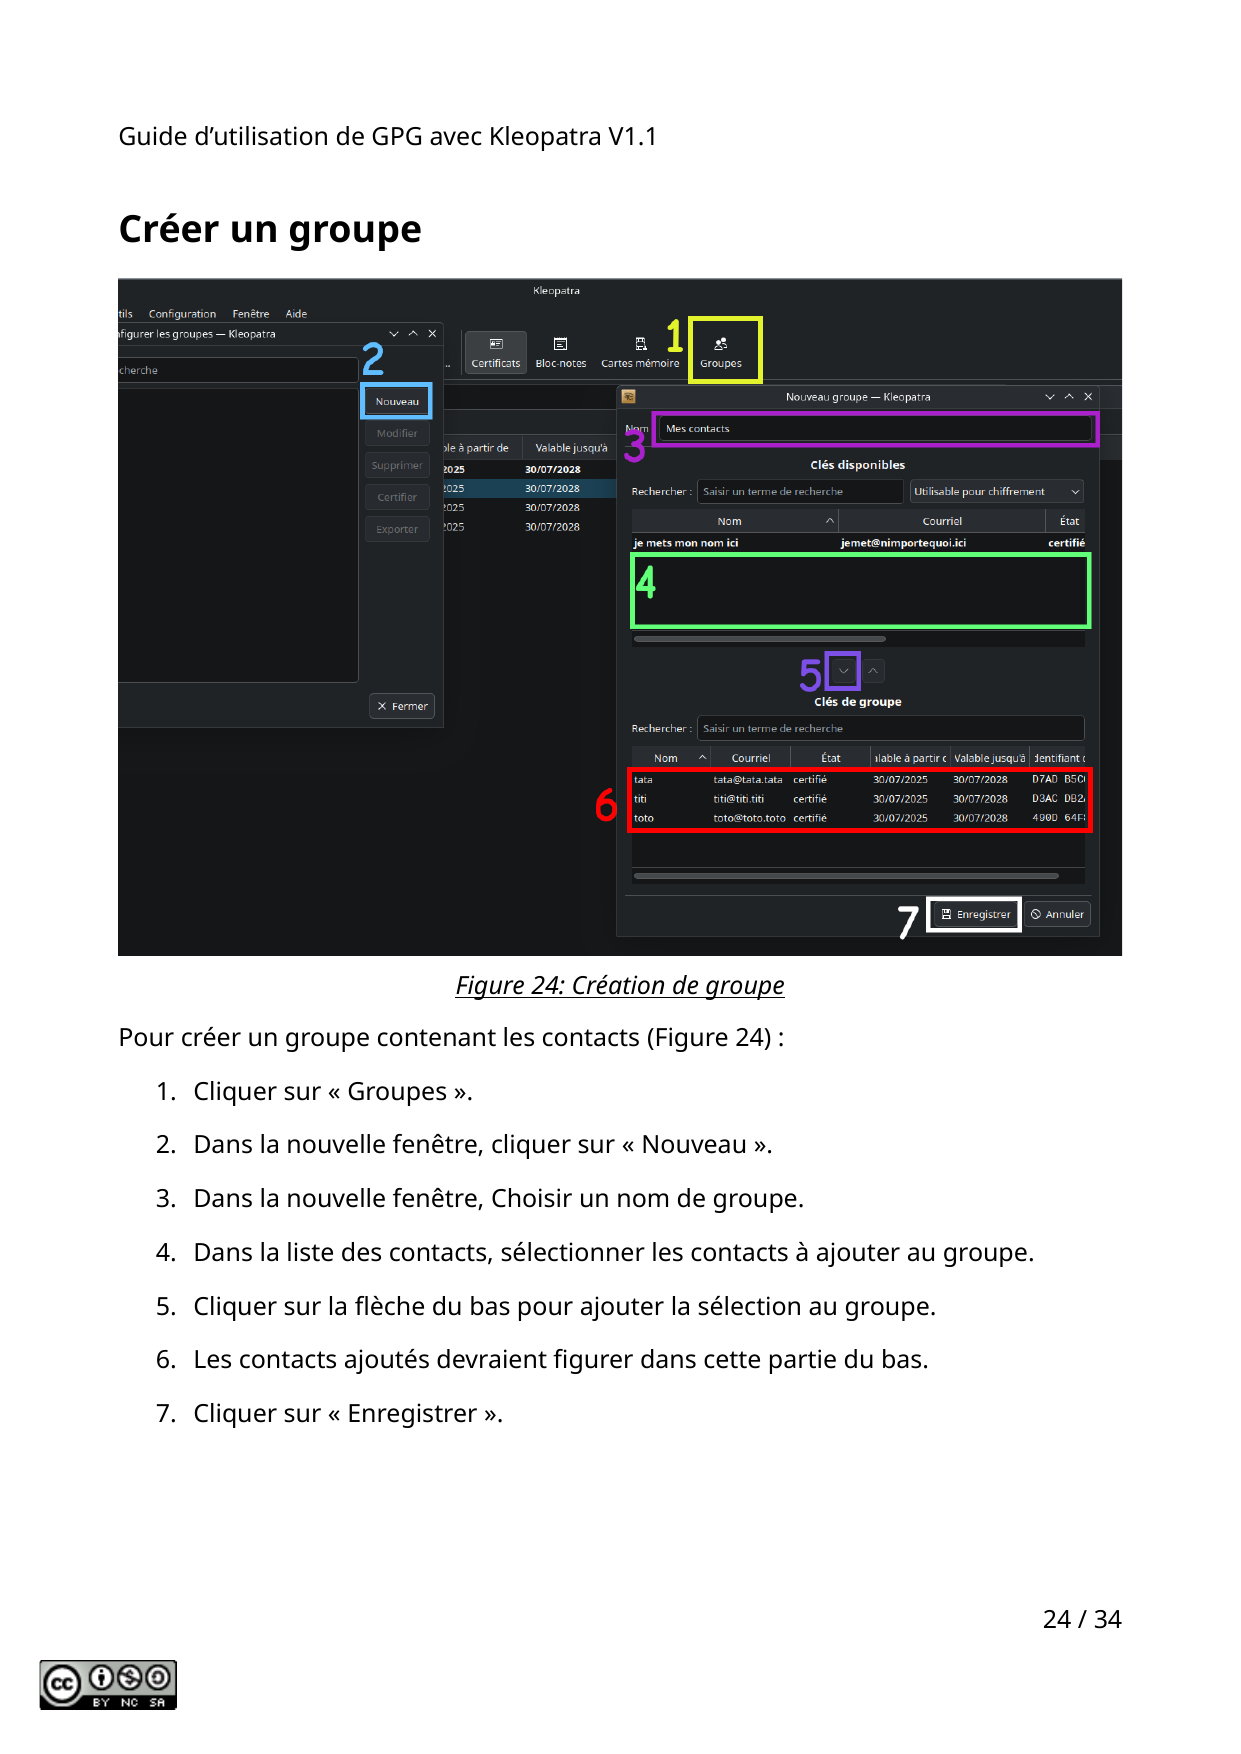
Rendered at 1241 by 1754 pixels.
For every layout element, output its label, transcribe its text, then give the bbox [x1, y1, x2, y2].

list Cliquer sur « Groupes ». [156, 1073, 1122, 1107]
list Dans la nouvelle fenêtre, cliquer sur « Nouveau ». [156, 1127, 1122, 1161]
list Les contacts ajoutés devraient figurer dans cette partie du bas. [156, 1342, 1122, 1376]
text Pour créer un groupe contenant les contacts (Figure 24) : [118, 1002, 1122, 1053]
list Dans la liste des contacts, sélectionner les contacts à ajouter au groupe. [156, 1234, 1122, 1268]
picture [118, 278, 1123, 956]
text [118, 266, 1122, 278]
picture [39, 1660, 177, 1710]
list Cliquer sur « Enregistrer ». [156, 1396, 1122, 1430]
subtitle Créer un groupe [118, 202, 1122, 253]
list Dans la nouvelle fenêtre, Choisir un nom de groupe. [156, 1181, 1122, 1215]
list Cliquer sur la flèche du bas pour ajouter la sélection au groupe. [156, 1288, 1122, 1322]
text Figure 24: Création de groupe [118, 956, 1122, 1002]
